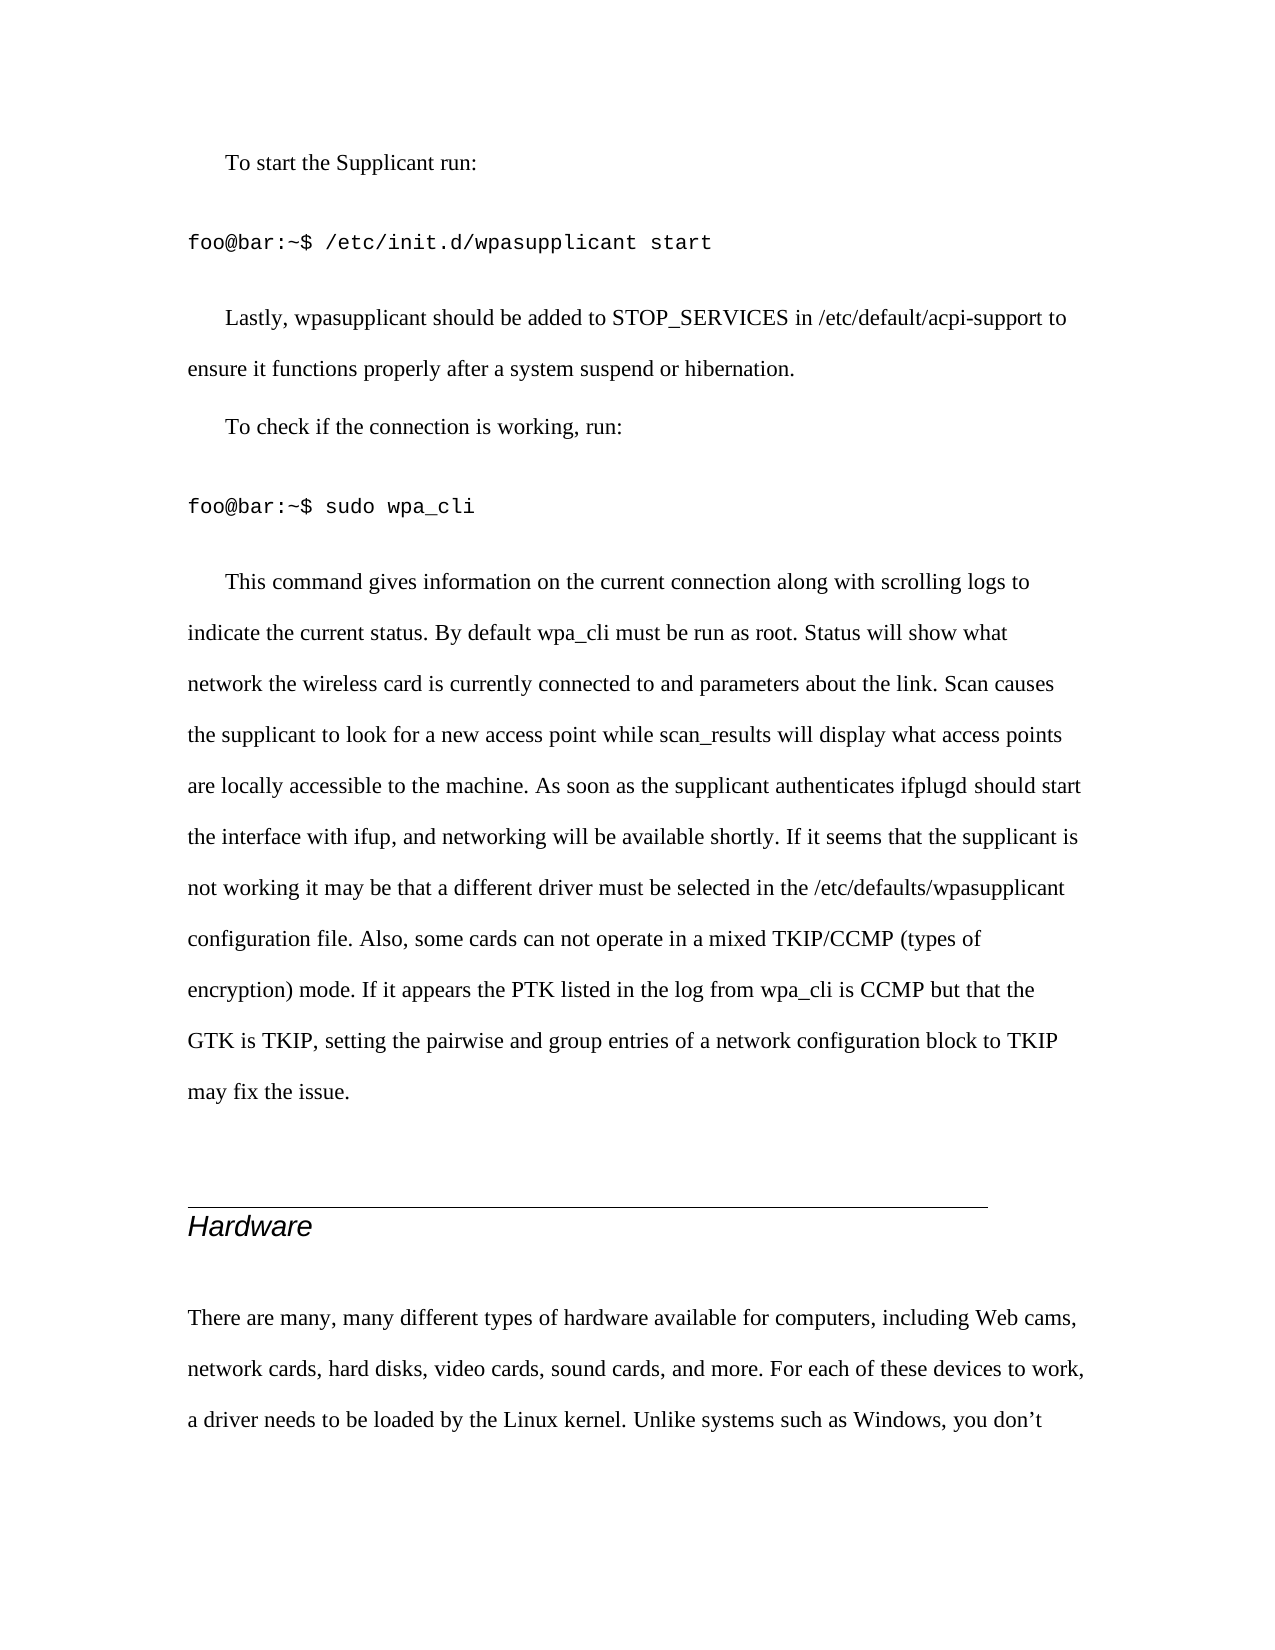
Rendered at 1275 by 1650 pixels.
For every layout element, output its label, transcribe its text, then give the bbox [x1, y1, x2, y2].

text Hardware [187, 1208, 988, 1243]
text To start the Supplicant run: [187, 150, 1087, 176]
text foo@bar:~$ sudo wpa_cli [187, 496, 1087, 520]
text foo@bar:~$ /etc/init.d/wpasupplicant start [187, 232, 1087, 256]
text Lastly, wpasupplicant should be added to STOP_SERVICES in /etc/default/acpi-support to ensure it functions properly after a system suspend or hibernation. [187, 305, 1087, 382]
text This command gives information on the current connection along with scrolling logs to indicate the current status. By default wpa_cli must be run as root. Status will show what network the wireless card is currently connected to and parameters about the link. Scan causes the supplicant to look for a new access point while scan_results will display what access points are locally accessible to the machine. As soon as the supplicant authenticates ifplugd should start the interface with ifup, and networking will be available shortly. If it seems that the supplicant is not working it may be that a different driver must be selected in the /etc/defaults/wpasupplicant configuration file. Also, some cards can not operate in a mixed TKIP/CCMP (types of encryption) mode. If it appears the PTK listed in the log from wpa_cli is CCMP but that the GTK is TKIP, setting the pairwise and group entries of a network configuration block to TKIP may fix the issue. [187, 569, 1087, 1105]
text To check if the connection is working, run: [187, 413, 1087, 439]
text There are many, many different types of hardware available for computers, including Web cams, network cards, hard disks, video cards, sound cards, and more. For each of these devices to work, a driver needs to be loaded by the Linux kernel. Unlike systems such as Windows, you don’t [187, 1304, 1087, 1432]
